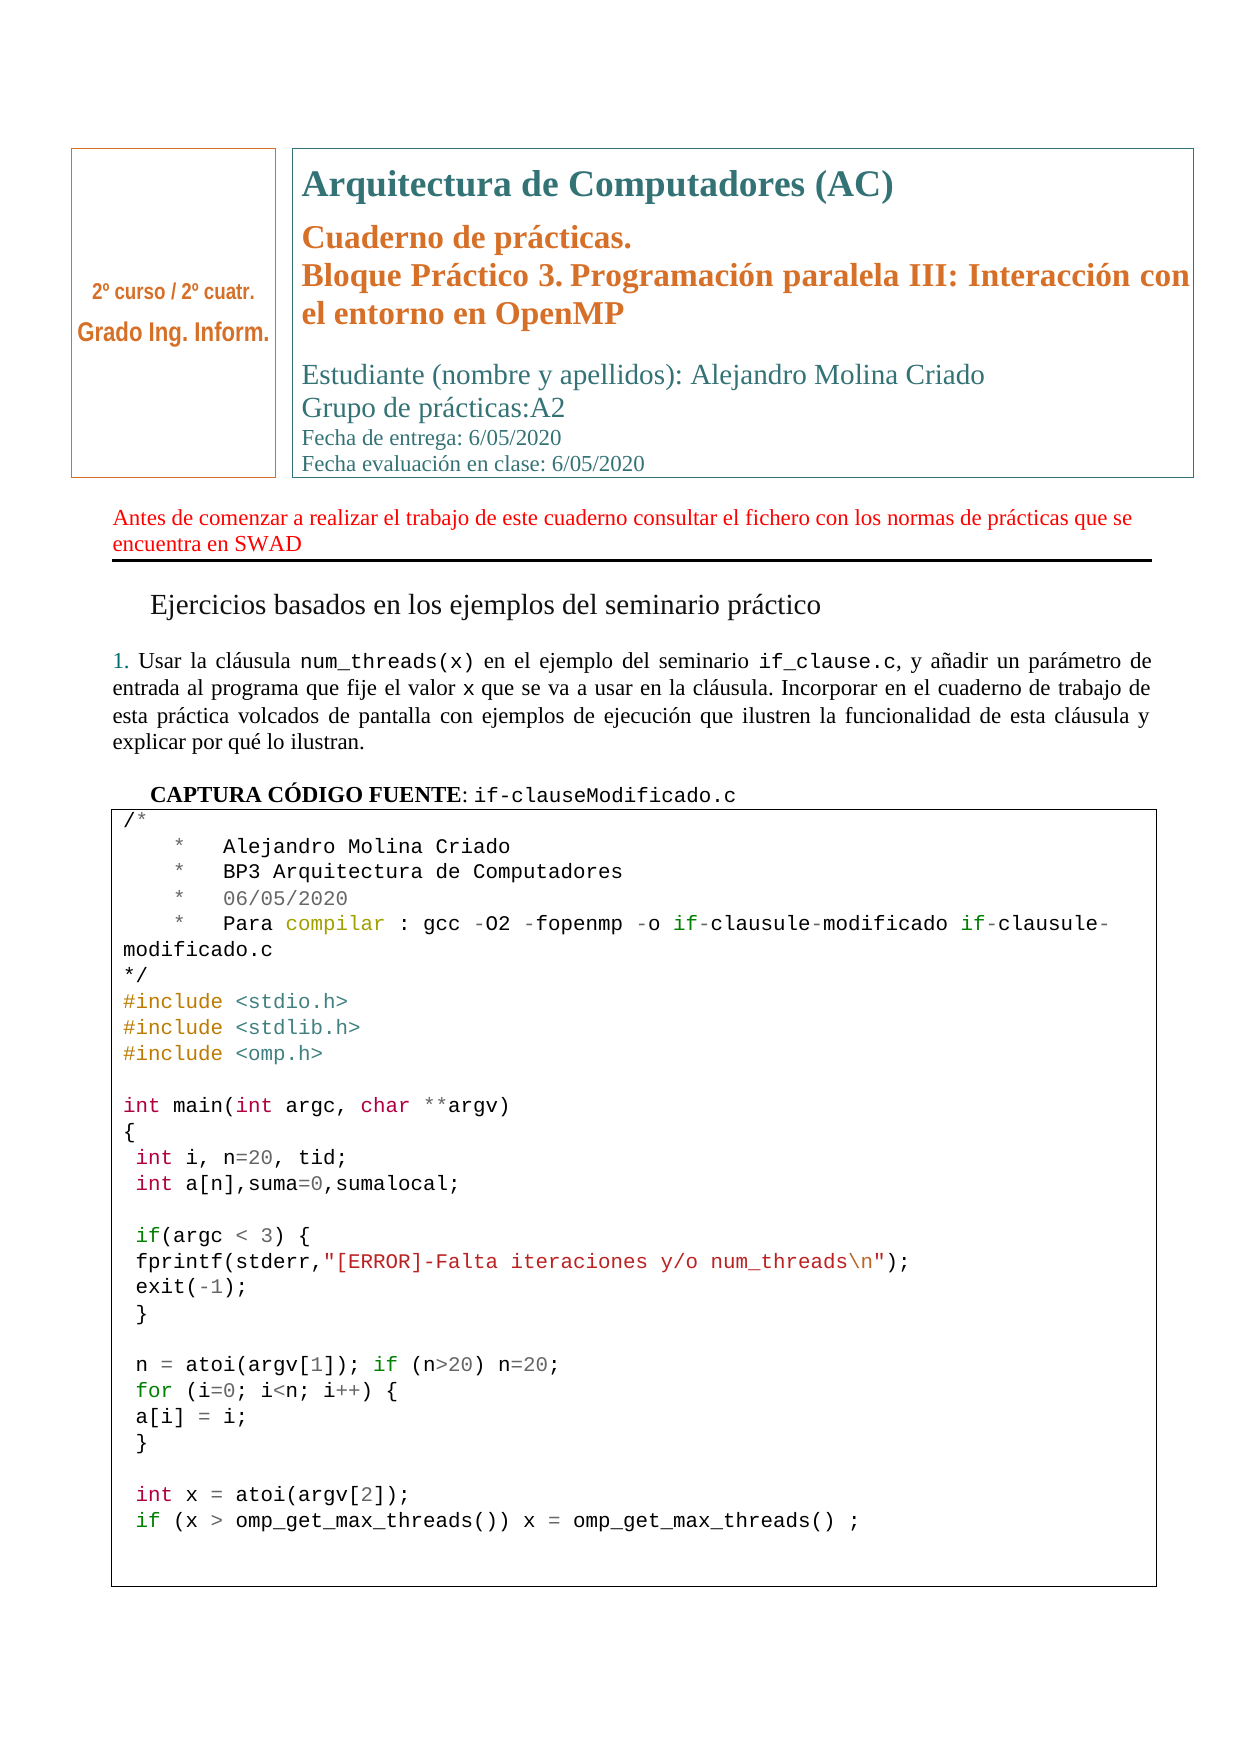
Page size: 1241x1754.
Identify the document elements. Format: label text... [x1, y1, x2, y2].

table_header 2º curso / 2º cuatr. Grado Ing. Inform. [72, 149, 275, 477]
table_header Arquitectura de Computadores (AC) Cuaderno de prácticas. Bloque Práctico 3. Programación paralela III: Interacción con el entorno en OpenMP Estudiante (nombre y apellidos): Alejandro Molina Criado Grupo de prácticas:A2 Fecha de entrega: 6/05/2020 Fecha evaluación en clase: 6/05/2020 [293, 149, 1193, 477]
table_header [276, 148, 292, 477]
list 1. Usar la cláusula num_threads(x) en el ejemplo del seminario if_clause.c, y añadir un parámetro de entrada al programa que fije el valor x que se va a usar en la cláusula. Incorporar en el cuaderno de trabajo de esta práctica volcados de pantalla con ejemplos de ejecución que ilustren la funcionalidad de esta cláusula y explicar por qué lo ilustran. [112, 647, 1152, 755]
text Antes de comenzar a realizar el trabajo de este cuaderno consultar el fichero con los normas de prácticas que se encuentra en SWAD [112, 504, 1152, 559]
table_header /* * Alejandro Molina Criado * BP3 Arquitectura de Computadores * 06/05/2020 * Para compilar : gcc -O2 -fopenmp -o if-clausule-modificado if-clausule- modificado.c */ #include <stdio.h> #include <stdlib.h> #include <omp.h> int main(int argc, char **argv) { int i, n=20, tid; int a[n],suma=0,sumalocal; if(argc < 3) { fprintf(stderr,"[ERROR]-Falta iteraciones y/o num_threads\n"); exit(-1); } n = atoi(argv[1]); if (n>20) n=20; for (i=0; i<n; i++) { a[i] = i; } int x = atoi(argv[2]); if (x > omp_get_max_threads()) x = omp_get_max_threads() ; [112, 810, 1156, 1586]
subtitle Ejercicios basados en los ejemplos del seminario práctico [112, 587, 1152, 621]
text CAPTURA CÓDIGO FUENTE: if-clauseModificado.c [150, 781, 1152, 809]
